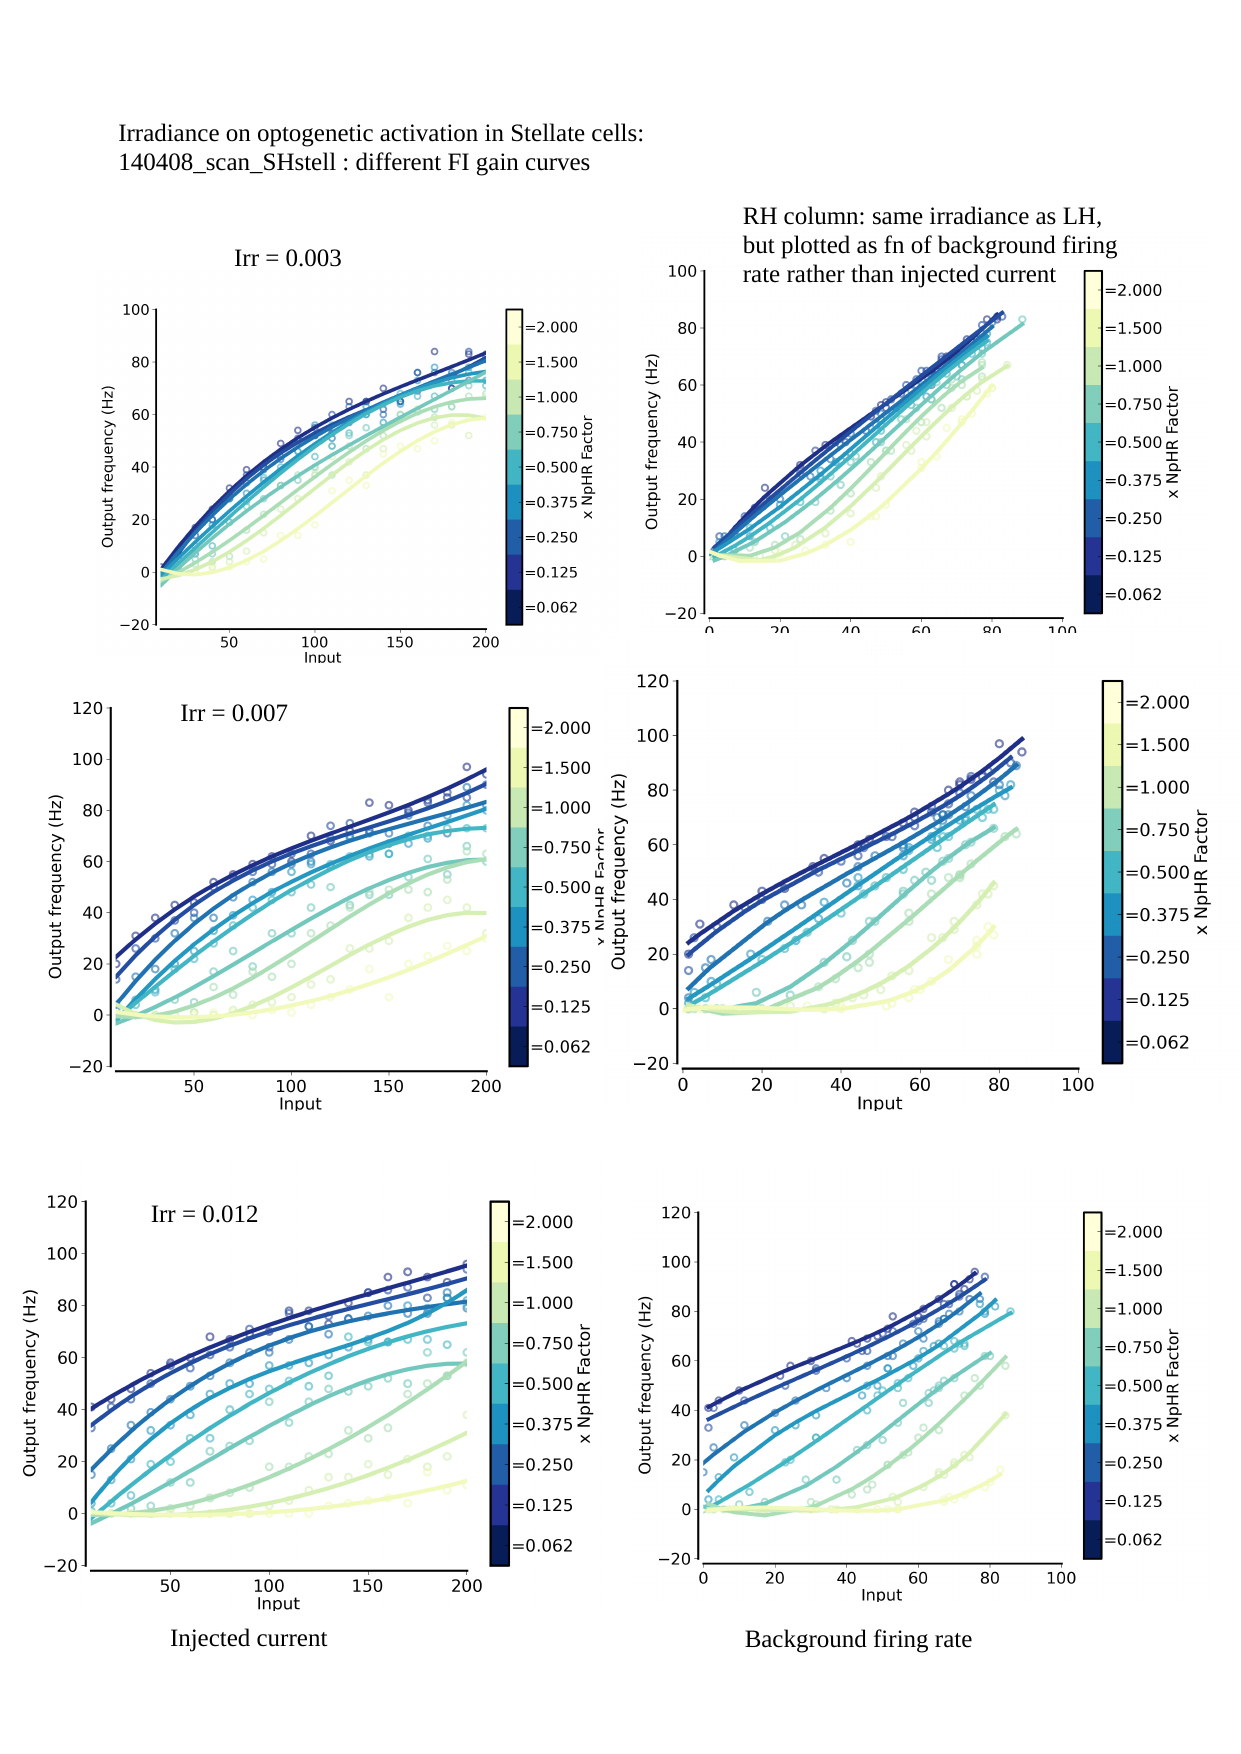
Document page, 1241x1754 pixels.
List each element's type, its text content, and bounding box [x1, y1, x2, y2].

picture [41, 228, 1240, 1111]
text 140408_scan_SHstell : different FI gain curves [118, 147, 1122, 176]
text Irradiance on optogenetic activation in Stellate cells: [118, 118, 1122, 147]
picture [15, 1156, 622, 1611]
picture [631, 1169, 1209, 1602]
